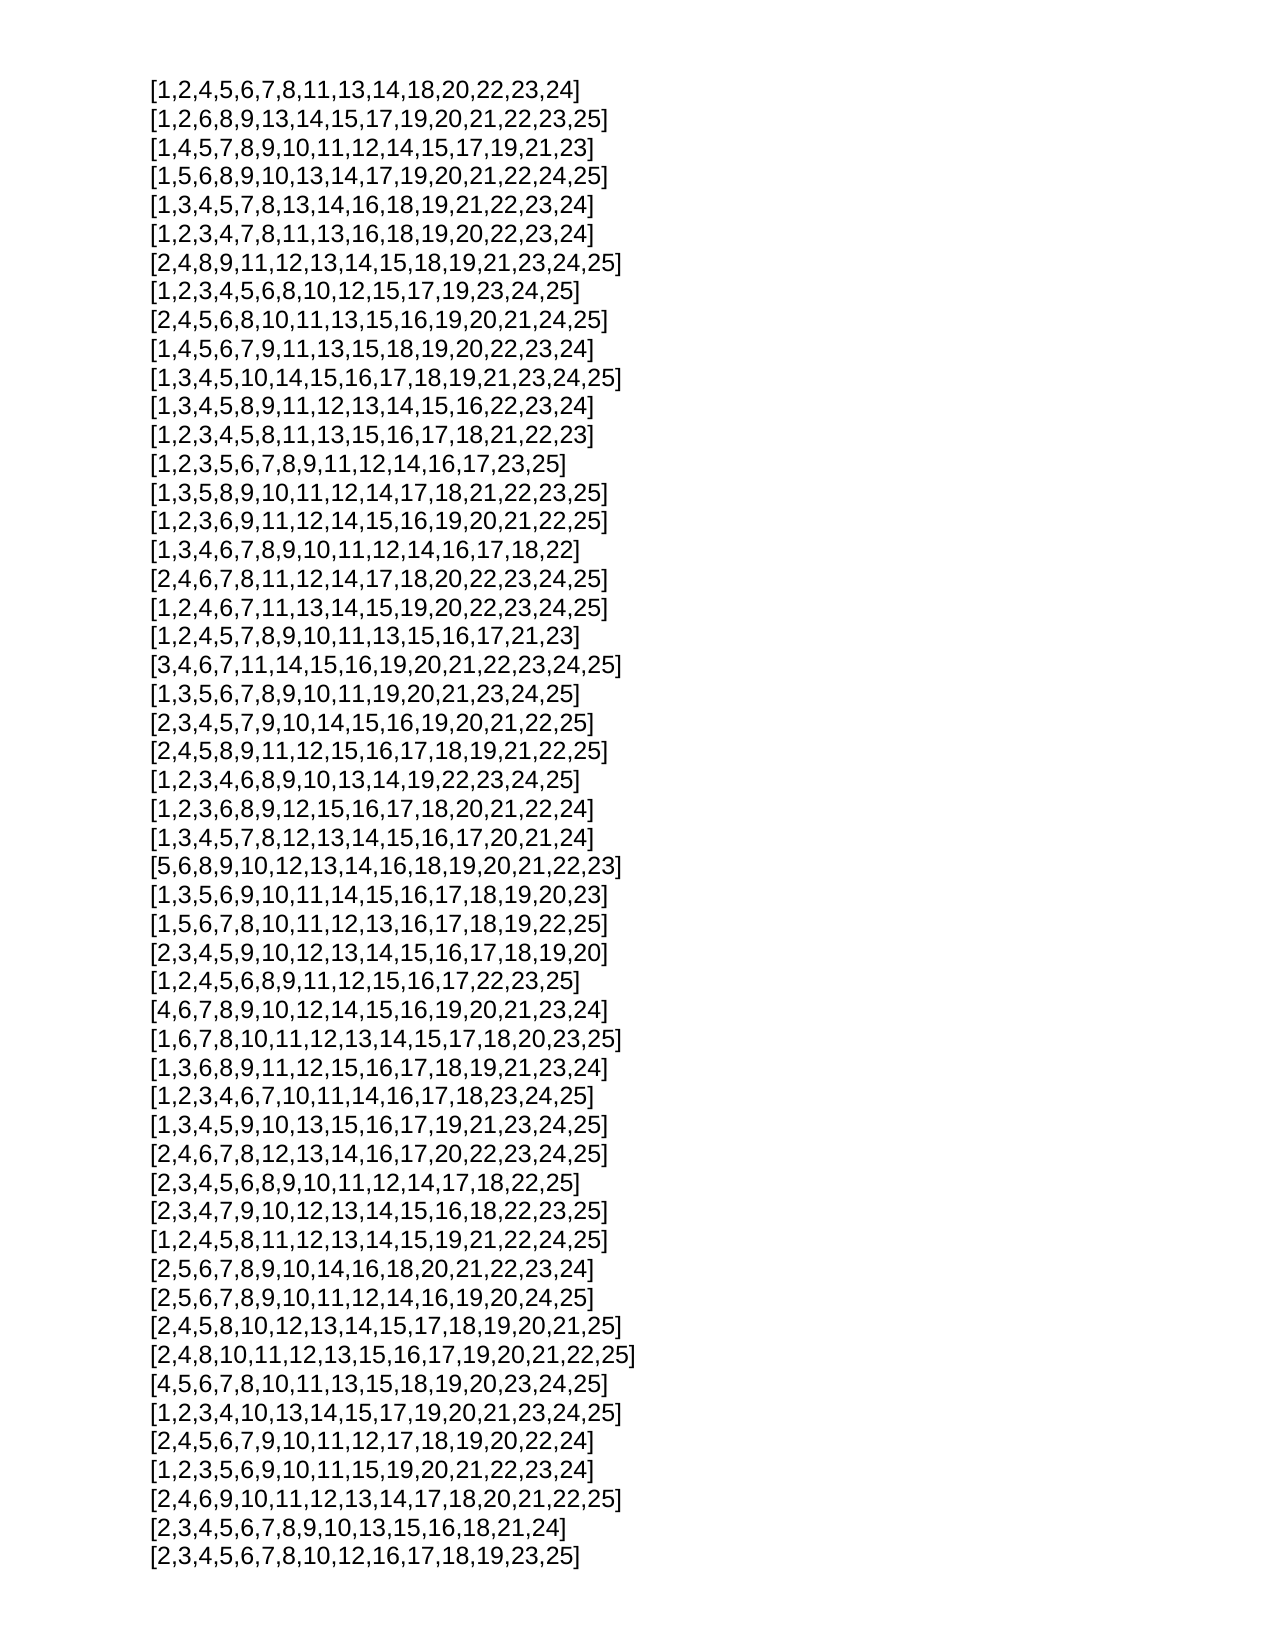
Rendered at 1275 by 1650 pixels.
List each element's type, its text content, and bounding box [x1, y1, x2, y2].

text [1,3,5,6,9,10,11,14,15,16,17,18,19,20,23] [150, 880, 1125, 909]
text [2,5,6,7,8,9,10,14,16,18,20,21,22,23,24] [150, 1254, 1125, 1282]
text [2,4,5,8,10,12,13,14,15,17,18,19,20,21,25] [150, 1311, 1125, 1340]
text [1,5,6,8,9,10,13,14,17,19,20,21,22,24,25] [150, 161, 1125, 190]
text [1,2,4,6,7,11,13,14,15,19,20,22,23,24,25] [150, 592, 1125, 621]
text [1,2,4,5,6,7,8,11,13,14,18,20,22,23,24] [150, 75, 1125, 104]
text [1,3,4,5,8,9,11,12,13,14,15,16,22,23,24] [150, 391, 1125, 420]
text [2,5,6,7,8,9,10,11,12,14,16,19,20,24,25] [150, 1282, 1125, 1311]
text [1,2,4,5,7,8,9,10,11,13,15,16,17,21,23] [150, 621, 1125, 650]
text [2,4,8,9,11,12,13,14,15,18,19,21,23,24,25] [150, 247, 1125, 276]
text [1,2,3,4,6,7,10,11,14,16,17,18,23,24,25] [150, 1081, 1125, 1110]
text [2,3,4,5,6,7,8,10,12,16,17,18,19,23,25] [150, 1541, 1125, 1570]
text [1,3,5,8,9,10,11,12,14,17,18,21,22,23,25] [150, 477, 1125, 506]
text [1,6,7,8,10,11,12,13,14,15,17,18,20,23,25] [150, 1024, 1125, 1052]
text [1,2,3,4,5,8,11,13,15,16,17,18,21,22,23] [150, 420, 1125, 449]
text [2,3,4,5,6,8,9,10,11,12,14,17,18,22,25] [150, 1167, 1125, 1196]
text [2,3,4,5,7,9,10,14,15,16,19,20,21,22,25] [150, 707, 1125, 736]
text [2,4,5,6,8,10,11,13,15,16,19,20,21,24,25] [150, 305, 1125, 334]
text [1,2,3,4,10,13,14,15,17,19,20,21,23,24,25] [150, 1397, 1125, 1426]
text [1,2,4,5,8,11,12,13,14,15,19,21,22,24,25] [150, 1225, 1125, 1254]
text [1,3,4,5,9,10,13,15,16,17,19,21,23,24,25] [150, 1110, 1125, 1139]
text [1,2,3,5,6,9,10,11,15,19,20,21,22,23,24] [150, 1455, 1125, 1484]
text [1,2,6,8,9,13,14,15,17,19,20,21,22,23,25] [150, 104, 1125, 132]
text [1,3,4,5,7,8,13,14,16,18,19,21,22,23,24] [150, 190, 1125, 219]
text [1,3,6,8,9,11,12,15,16,17,18,19,21,23,24] [150, 1052, 1125, 1081]
text [1,3,5,6,7,8,9,10,11,19,20,21,23,24,25] [150, 679, 1125, 707]
text [2,3,4,7,9,10,12,13,14,15,16,18,22,23,25] [150, 1196, 1125, 1225]
text [2,3,4,5,6,7,8,9,10,13,15,16,18,21,24] [150, 1512, 1125, 1541]
text [1,2,3,6,9,11,12,14,15,16,19,20,21,22,25] [150, 506, 1125, 535]
text [1,3,4,6,7,8,9,10,11,12,14,16,17,18,22] [150, 535, 1125, 564]
text [4,6,7,8,9,10,12,14,15,16,19,20,21,23,24] [150, 995, 1125, 1024]
text [2,4,6,7,8,12,13,14,16,17,20,22,23,24,25] [150, 1139, 1125, 1167]
text [1,3,4,5,10,14,15,16,17,18,19,21,23,24,25] [150, 362, 1125, 391]
text [1,2,3,5,6,7,8,9,11,12,14,16,17,23,25] [150, 449, 1125, 477]
text [5,6,8,9,10,12,13,14,16,18,19,20,21,22,23] [150, 851, 1125, 880]
text [1,2,4,5,6,8,9,11,12,15,16,17,22,23,25] [150, 966, 1125, 995]
text [1,2,3,6,8,9,12,15,16,17,18,20,21,22,24] [150, 794, 1125, 822]
text [1,2,3,4,6,8,9,10,13,14,19,22,23,24,25] [150, 765, 1125, 794]
text [2,4,8,10,11,12,13,15,16,17,19,20,21,22,25] [150, 1340, 1125, 1369]
text [2,4,6,9,10,11,12,13,14,17,18,20,21,22,25] [150, 1484, 1125, 1512]
text [1,2,3,4,7,8,11,13,16,18,19,20,22,23,24] [150, 219, 1125, 247]
text [3,4,6,7,11,14,15,16,19,20,21,22,23,24,25] [150, 650, 1125, 679]
text [2,4,5,8,9,11,12,15,16,17,18,19,21,22,25] [150, 736, 1125, 765]
text [1,2,3,4,5,6,8,10,12,15,17,19,23,24,25] [150, 276, 1125, 305]
text [2,4,5,6,7,9,10,11,12,17,18,19,20,22,24] [150, 1426, 1125, 1455]
text [1,4,5,6,7,9,11,13,15,18,19,20,22,23,24] [150, 334, 1125, 362]
text [1,4,5,7,8,9,10,11,12,14,15,17,19,21,23] [150, 132, 1125, 161]
text [2,3,4,5,9,10,12,13,14,15,16,17,18,19,20] [150, 937, 1125, 966]
text [2,4,6,7,8,11,12,14,17,18,20,22,23,24,25] [150, 564, 1125, 592]
text [4,5,6,7,8,10,11,13,15,18,19,20,23,24,25] [150, 1369, 1125, 1397]
text [1,5,6,7,8,10,11,12,13,16,17,18,19,22,25] [150, 909, 1125, 937]
text [1,3,4,5,7,8,12,13,14,15,16,17,20,21,24] [150, 822, 1125, 851]
